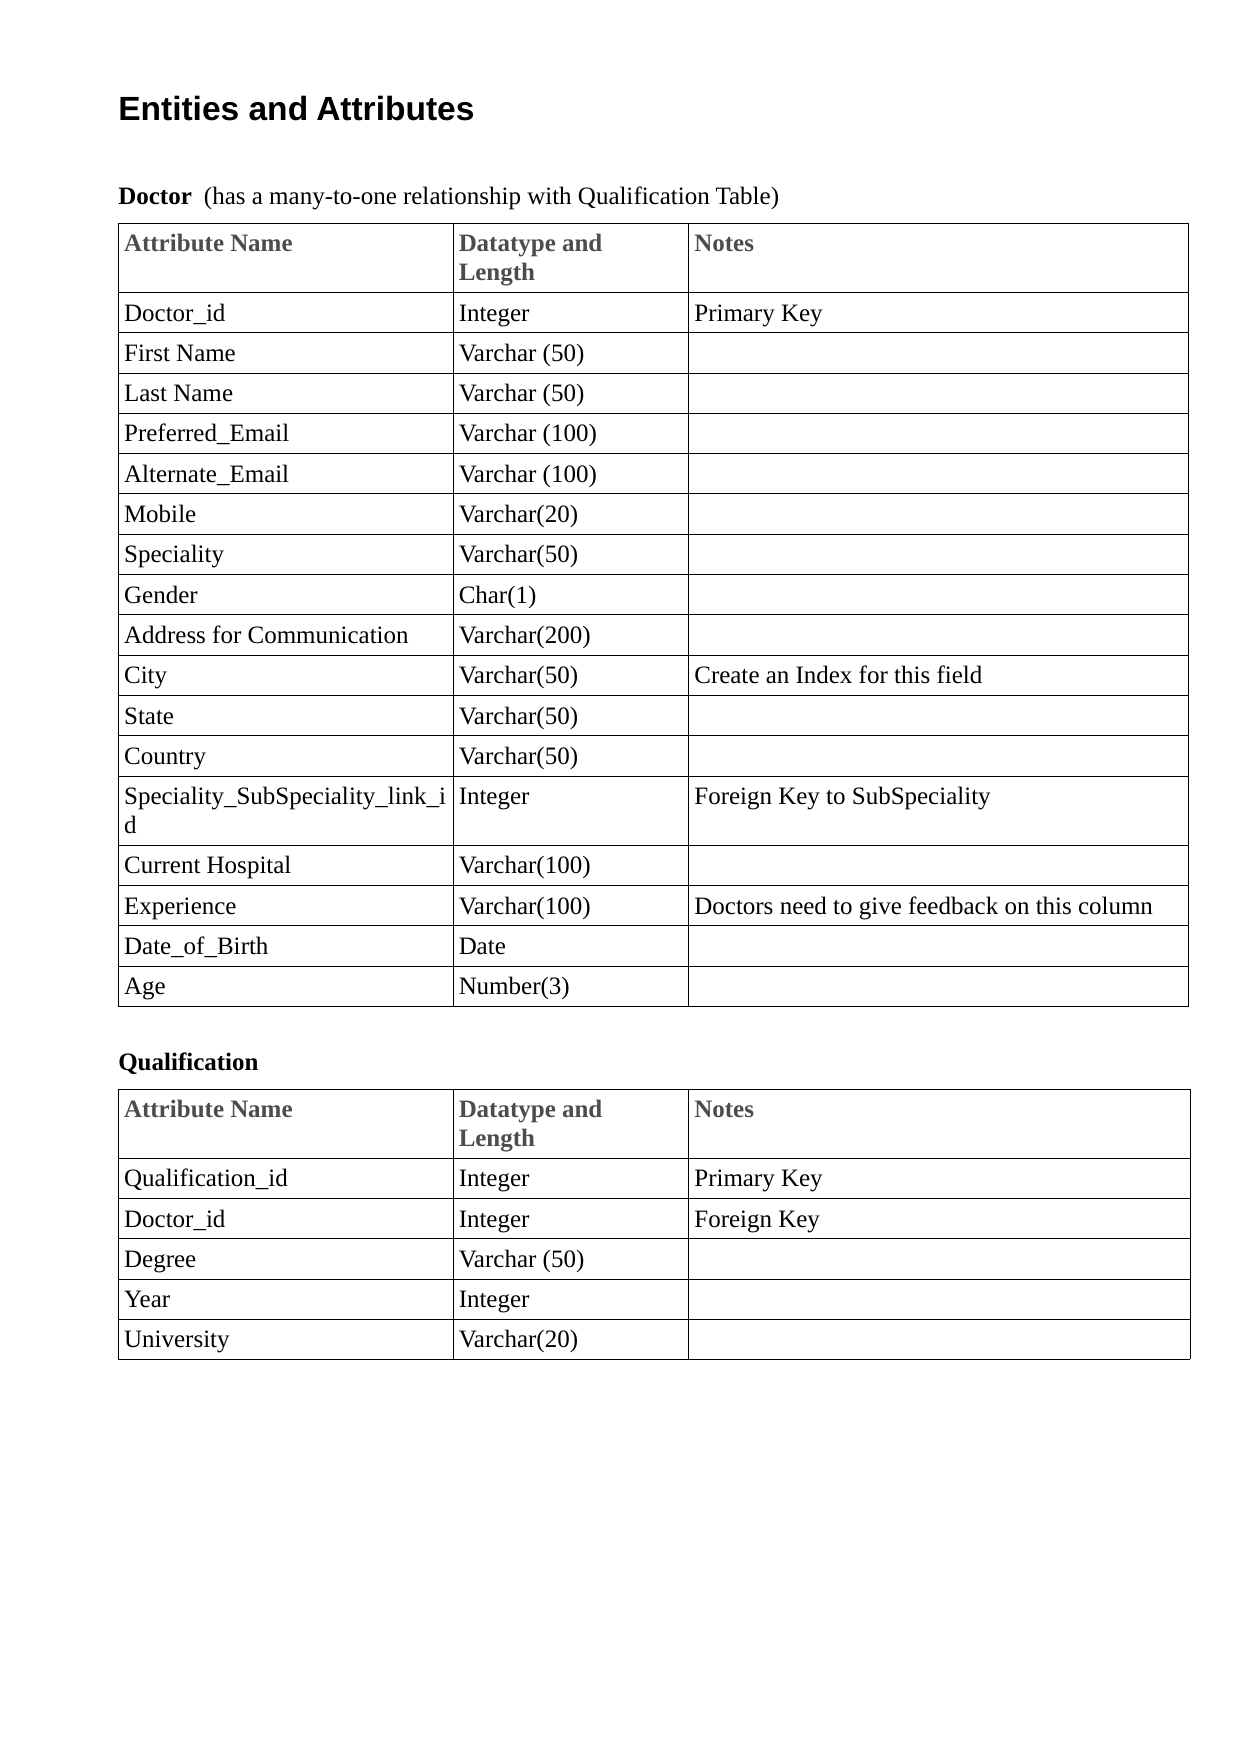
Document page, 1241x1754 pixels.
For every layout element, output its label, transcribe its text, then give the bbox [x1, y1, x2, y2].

table_cell Varchar(100) [454, 886, 688, 925]
table_cell [689, 374, 1188, 413]
table_cell Varchar(50) [454, 656, 688, 695]
table_cell [689, 575, 1188, 614]
table_cell Speciality_SubSpeciality_link_id [119, 777, 453, 844]
table_cell Date_of_Birth [119, 926, 453, 966]
table_cell Varchar(50) [454, 535, 688, 574]
table_cell Varchar(20) [454, 494, 688, 534]
subtitle Entities and Attributes [118, 89, 1122, 128]
table_cell [689, 1239, 1190, 1278]
table_cell Degree [119, 1239, 453, 1278]
table_cell Doctors need to give feedback on this column [689, 886, 1188, 925]
table_cell [689, 615, 1188, 654]
table_cell [689, 967, 1188, 1006]
table_cell Current Hospital [119, 846, 453, 885]
table_cell Age [119, 967, 453, 1006]
table_cell First Name [119, 333, 453, 372]
table_cell Year [119, 1280, 453, 1319]
table_cell Integer [454, 1159, 688, 1198]
table_cell Foreign Key to SubSpeciality [689, 777, 1188, 844]
table_cell State [119, 696, 453, 735]
table_cell Integer [454, 1199, 688, 1238]
table_cell Doctor_id [119, 293, 453, 332]
text Qualification [118, 1047, 1122, 1076]
table_cell Varchar(200) [454, 615, 688, 654]
table_cell Varchar (50) [454, 1239, 688, 1278]
table_cell Last Name [119, 374, 453, 413]
table_cell [689, 535, 1188, 574]
table_cell Varchar(20) [454, 1320, 688, 1359]
table_cell Mobile [119, 494, 453, 534]
table_cell Char(1) [454, 575, 688, 614]
table_cell Varchar (100) [454, 414, 688, 453]
table_cell Varchar (50) [454, 333, 688, 372]
table_cell Doctor_id [119, 1199, 453, 1238]
table_cell Primary Key [689, 1159, 1190, 1198]
table_cell [689, 494, 1188, 534]
table_cell [689, 696, 1188, 735]
table_cell [689, 414, 1188, 453]
table_cell Address for Communication [119, 615, 453, 654]
table_cell [689, 926, 1188, 966]
table_cell Speciality [119, 535, 453, 574]
table_cell Primary Key [689, 293, 1188, 332]
table_cell [689, 846, 1188, 885]
table_cell Experience [119, 886, 453, 925]
table_cell Varchar(50) [454, 696, 688, 735]
table_cell Varchar(100) [454, 846, 688, 885]
table_cell Qualification_id [119, 1159, 453, 1198]
table_cell Preferred_Email [119, 414, 453, 453]
table_cell Varchar(50) [454, 736, 688, 776]
table_cell Integer [454, 1280, 688, 1319]
table_cell Integer [454, 293, 688, 332]
table_header Attribute Name [119, 224, 453, 292]
table_header Notes [689, 224, 1188, 292]
table_cell [689, 1280, 1190, 1319]
text Doctor (has a many-to-one relationship with Qualification Table) [118, 181, 1122, 210]
table_cell Foreign Key [689, 1199, 1190, 1238]
table_cell Number(3) [454, 967, 688, 1006]
table_cell Integer [454, 777, 688, 844]
table_cell Alternate_Email [119, 454, 453, 493]
table_cell Varchar (100) [454, 454, 688, 493]
table_header Datatype and Length [454, 224, 688, 292]
table_cell [689, 333, 1188, 372]
table_cell Date [454, 926, 688, 966]
table_cell Gender [119, 575, 453, 614]
table_cell Country [119, 736, 453, 776]
table_cell City [119, 656, 453, 695]
table_cell Create an Index for this field [689, 656, 1188, 695]
table_header Datatype and Length [454, 1090, 688, 1157]
table_cell Varchar (50) [454, 374, 688, 413]
table_cell [689, 736, 1188, 776]
table_header Attribute Name [119, 1090, 453, 1157]
table_header Notes [689, 1090, 1190, 1157]
table_cell [689, 1320, 1190, 1359]
table_cell [689, 454, 1188, 493]
table_cell University [119, 1320, 453, 1359]
